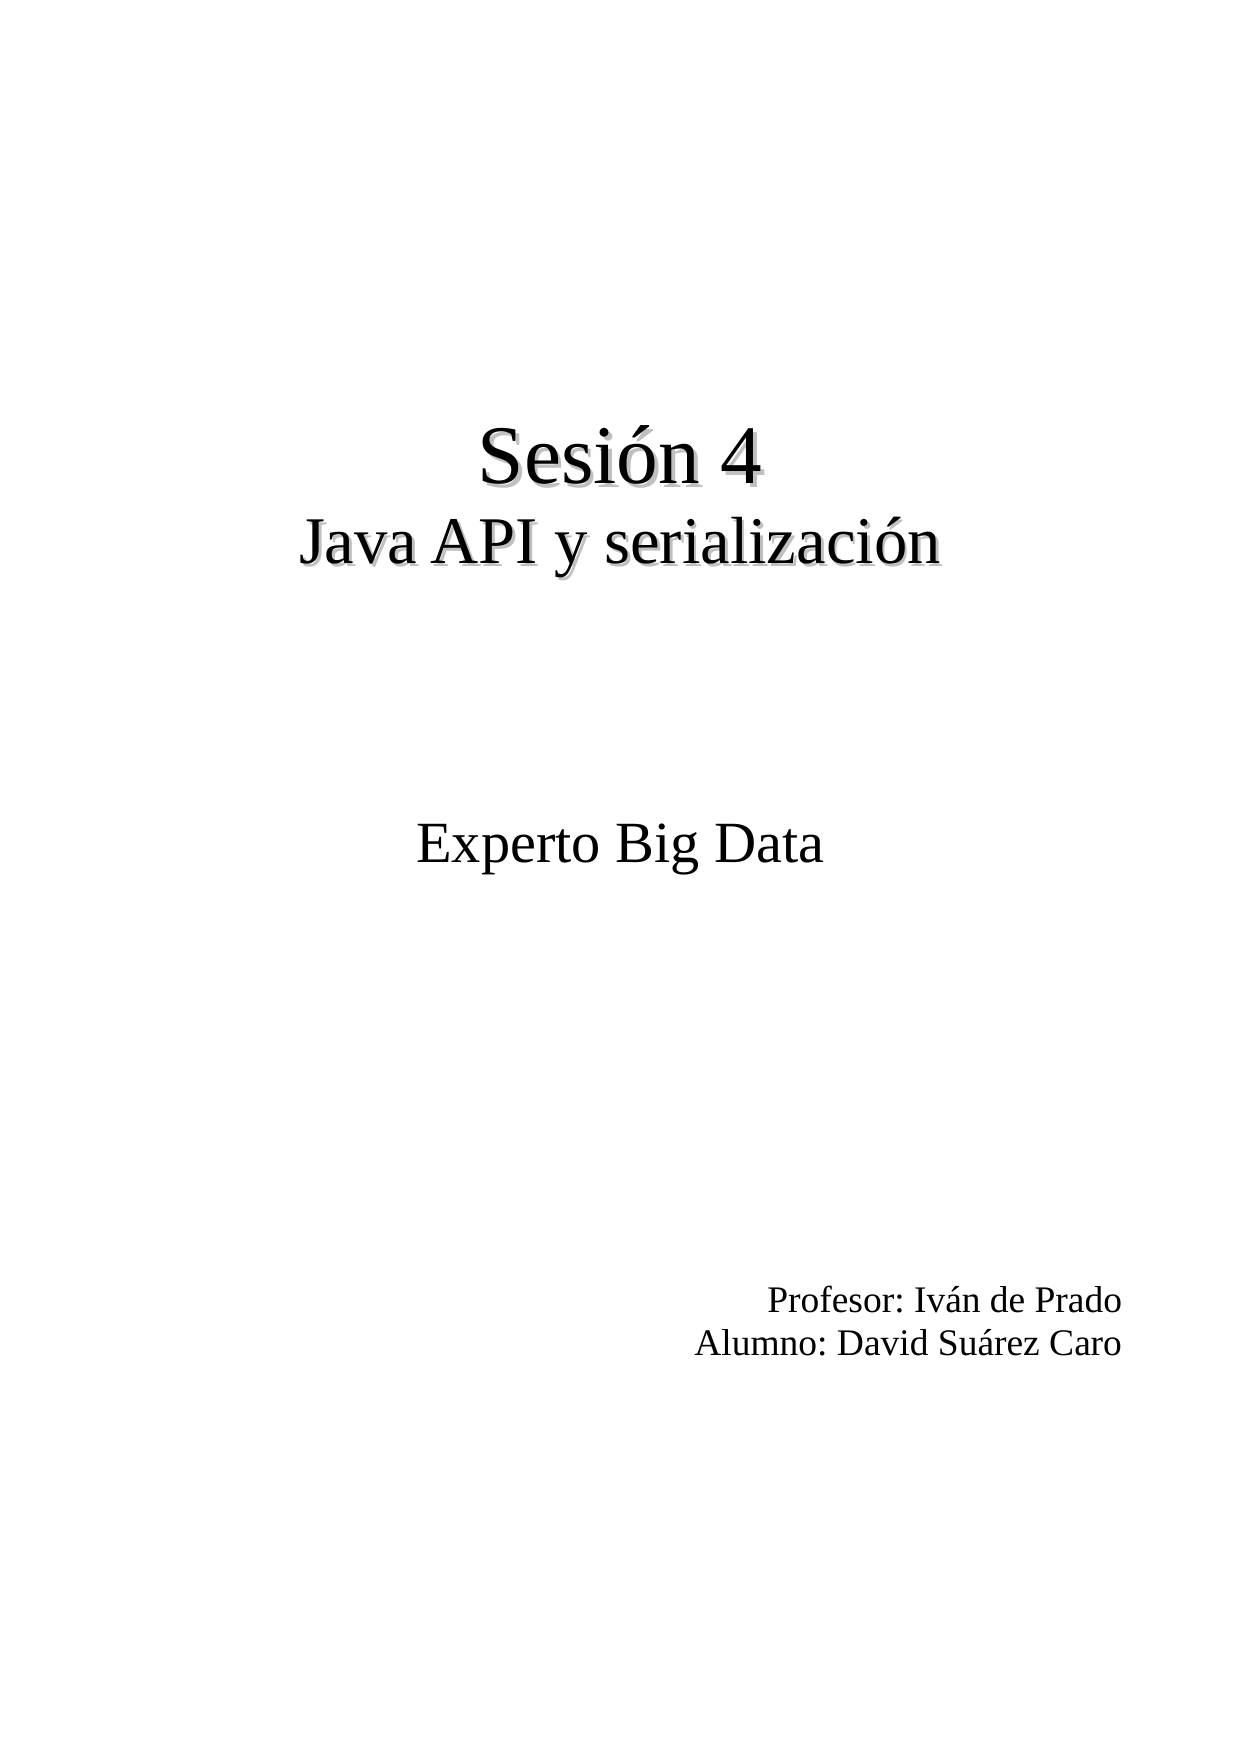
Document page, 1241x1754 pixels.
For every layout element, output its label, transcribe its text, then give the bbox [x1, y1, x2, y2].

text Alumno: David Suárez Caro [118, 1321, 1122, 1364]
text Java API y serialización [118, 501, 1122, 578]
text Sesión 4 [118, 406, 1122, 501]
text Experto Big Data [118, 808, 1122, 875]
text Profesor: Iván de Prado [118, 1278, 1122, 1321]
